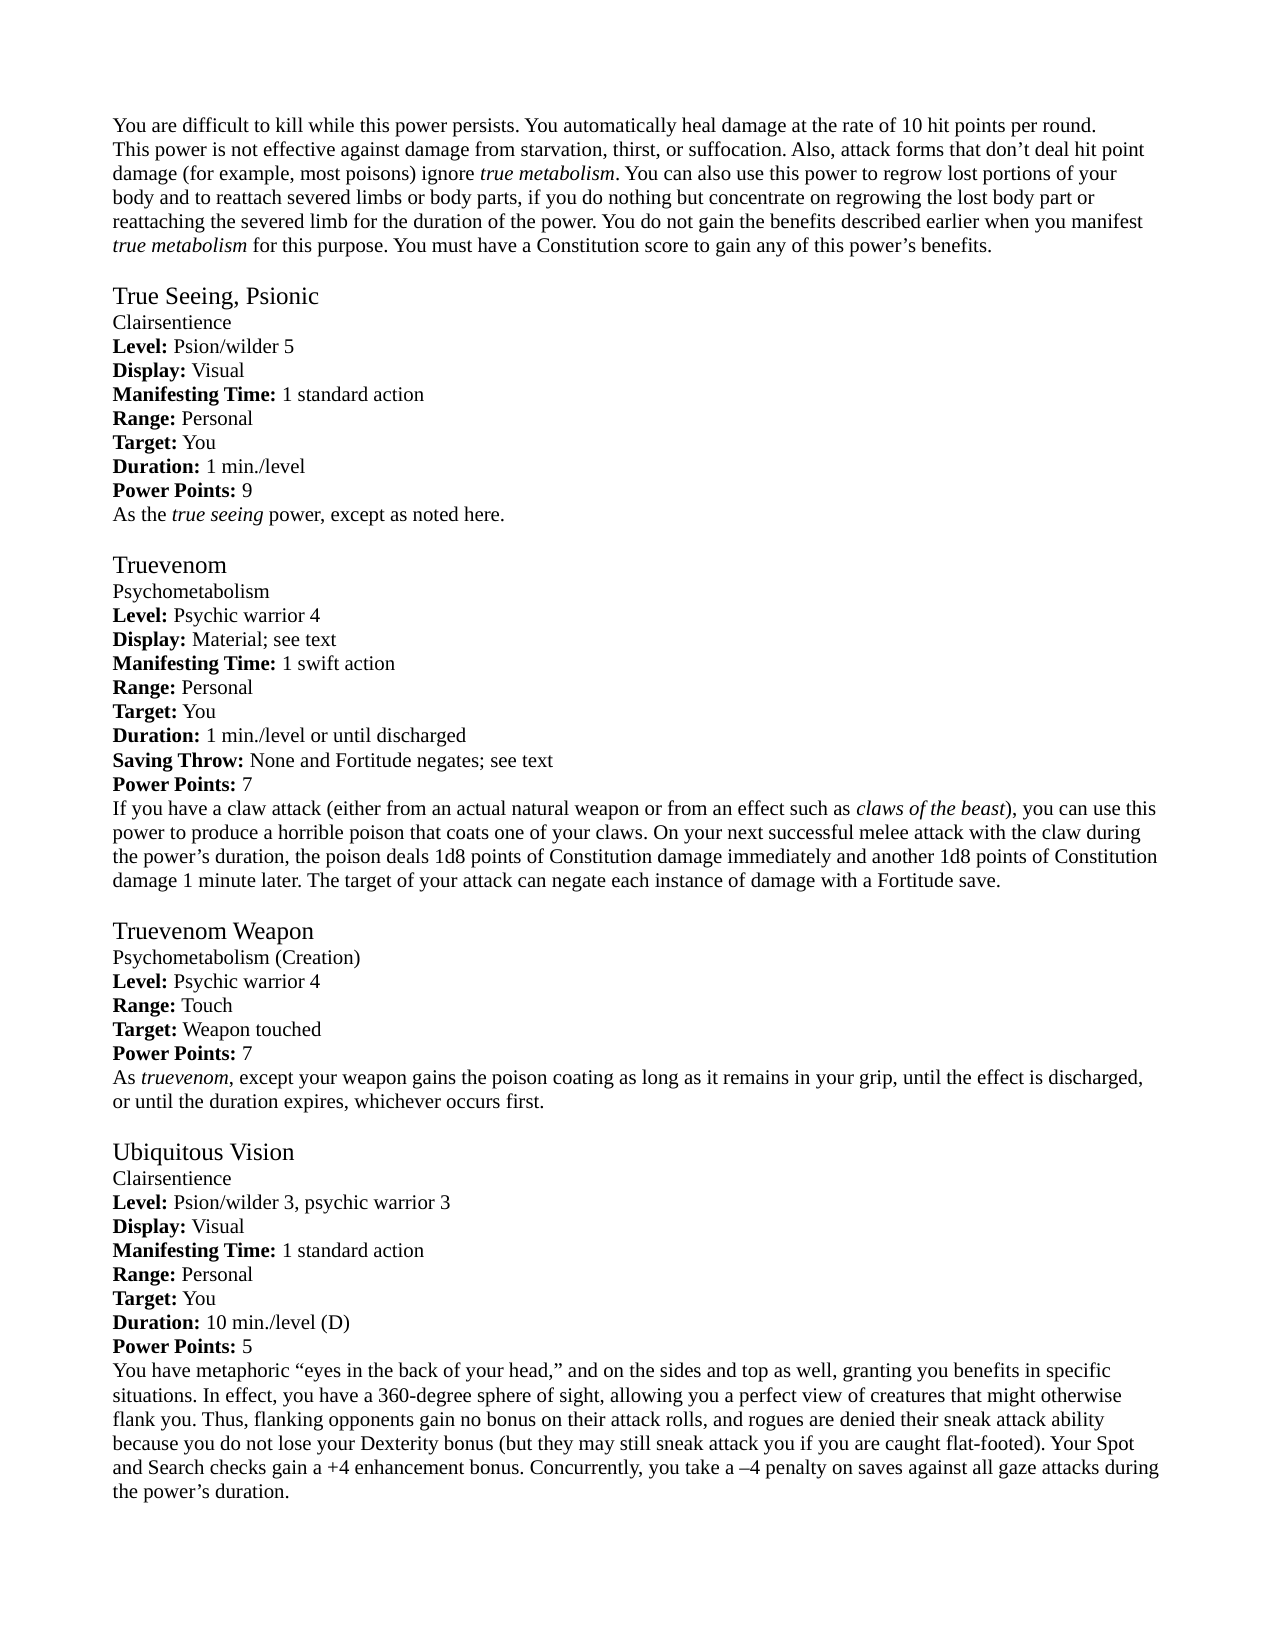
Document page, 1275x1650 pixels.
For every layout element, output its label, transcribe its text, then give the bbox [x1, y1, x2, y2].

text Range: Personal [112, 1262, 1162, 1286]
text Target: You [112, 430, 1162, 454]
text Range: Personal [112, 675, 1162, 699]
text Duration: 1 min./level or until discharged [112, 723, 1162, 747]
text Target: Weapon touched [112, 1017, 1162, 1041]
text Psychometabolism [112, 579, 1162, 603]
text Range: Touch [112, 993, 1162, 1017]
text Clairsentience [112, 1166, 1162, 1190]
text As the true seeing power, except as noted here. [112, 502, 1162, 526]
subtitle Truevenom Weapon [112, 916, 1162, 945]
text Manifesting Time: 1 swift action [112, 651, 1162, 675]
subtitle True Seeing, Psionic [112, 281, 1162, 310]
text Power Points: 7 [112, 772, 1162, 796]
text Display: Visual [112, 358, 1162, 382]
text Manifesting Time: 1 standard action [112, 1238, 1162, 1262]
text Display: Material; see text [112, 627, 1162, 651]
text Target: You [112, 699, 1162, 723]
text Level: Psychic warrior 4 [112, 969, 1162, 993]
text If you have a claw attack (either from an actual natural weapon or from an effect such as claws of the beast), you can use this power to produce a horrible poison that coats one of your claws. On your next successful melee attack with the claw during the power’s duration, the poison deals 1d8 points of Constitution damage immediately and another 1d8 points of Constitution damage 1 minute later. The target of your attack can negate each instance of damage with a Fortitude save. [112, 796, 1162, 892]
text Level: Psion/wilder 5 [112, 334, 1162, 358]
text Target: You [112, 1286, 1162, 1310]
text Clairsentience [112, 310, 1162, 334]
text Psychometabolism (Creation) [112, 945, 1162, 969]
text You have metaphoric “eyes in the back of your head,” and on the sides and top as well, granting you benefits in specific situations. In effect, you have a 360-degree sphere of sight, allowing you a perfect view of creatures that might otherwise flank you. Thus, flanking opponents gain no bonus on their attack rolls, and rogues are denied their sneak attack ability because you do not lose your Dexterity bonus (but they may still sneak attack you if you are caught flat-footed). Your Spot and Search checks gain a +4 enhancement bonus. Concurrently, you take a –4 penalty on saves against all gaze attacks during the power’s duration. [112, 1358, 1162, 1503]
subtitle Ubiquitous Vision [112, 1137, 1162, 1166]
text Saving Throw: None and Fortitude negates; see text [112, 747, 1162, 772]
text Power Points: 9 [112, 478, 1162, 502]
subtitle Truevenom [112, 550, 1162, 579]
text Level: Psychic warrior 4 [112, 603, 1162, 627]
text Display: Visual [112, 1214, 1162, 1238]
text Duration: 10 min./level (D) [112, 1310, 1162, 1334]
text Range: Personal [112, 406, 1162, 430]
text Manifesting Time: 1 standard action [112, 382, 1162, 406]
text As truevenom, except your weapon gains the poison coating as long as it remains in your grip, until the effect is discharged, or until the duration expires, whichever occurs first. [112, 1065, 1162, 1113]
text Level: Psion/wilder 3, psychic warrior 3 [112, 1190, 1162, 1214]
text Power Points: 7 [112, 1041, 1162, 1065]
text This power is not effective against damage from starvation, thirst, or suffocation. Also, attack forms that don’t deal hit point damage (for example, most poisons) ignore true metabolism. You can also use this power to regrow lost portions of your body and to reattach severed limbs or body parts, if you do nothing but concentrate on regrowing the lost body part or reattaching the severed limb for the duration of the power. You do not gain the benefits described earlier when you manifest true metabolism for this purpose. You must have a Constitution score to gain any of this power’s benefits. [112, 137, 1162, 257]
text Power Points: 5 [112, 1334, 1162, 1358]
text Duration: 1 min./level [112, 454, 1162, 478]
text You are difficult to kill while this power persists. You automatically heal damage at the rate of 10 hit points per round. [112, 112, 1162, 137]
